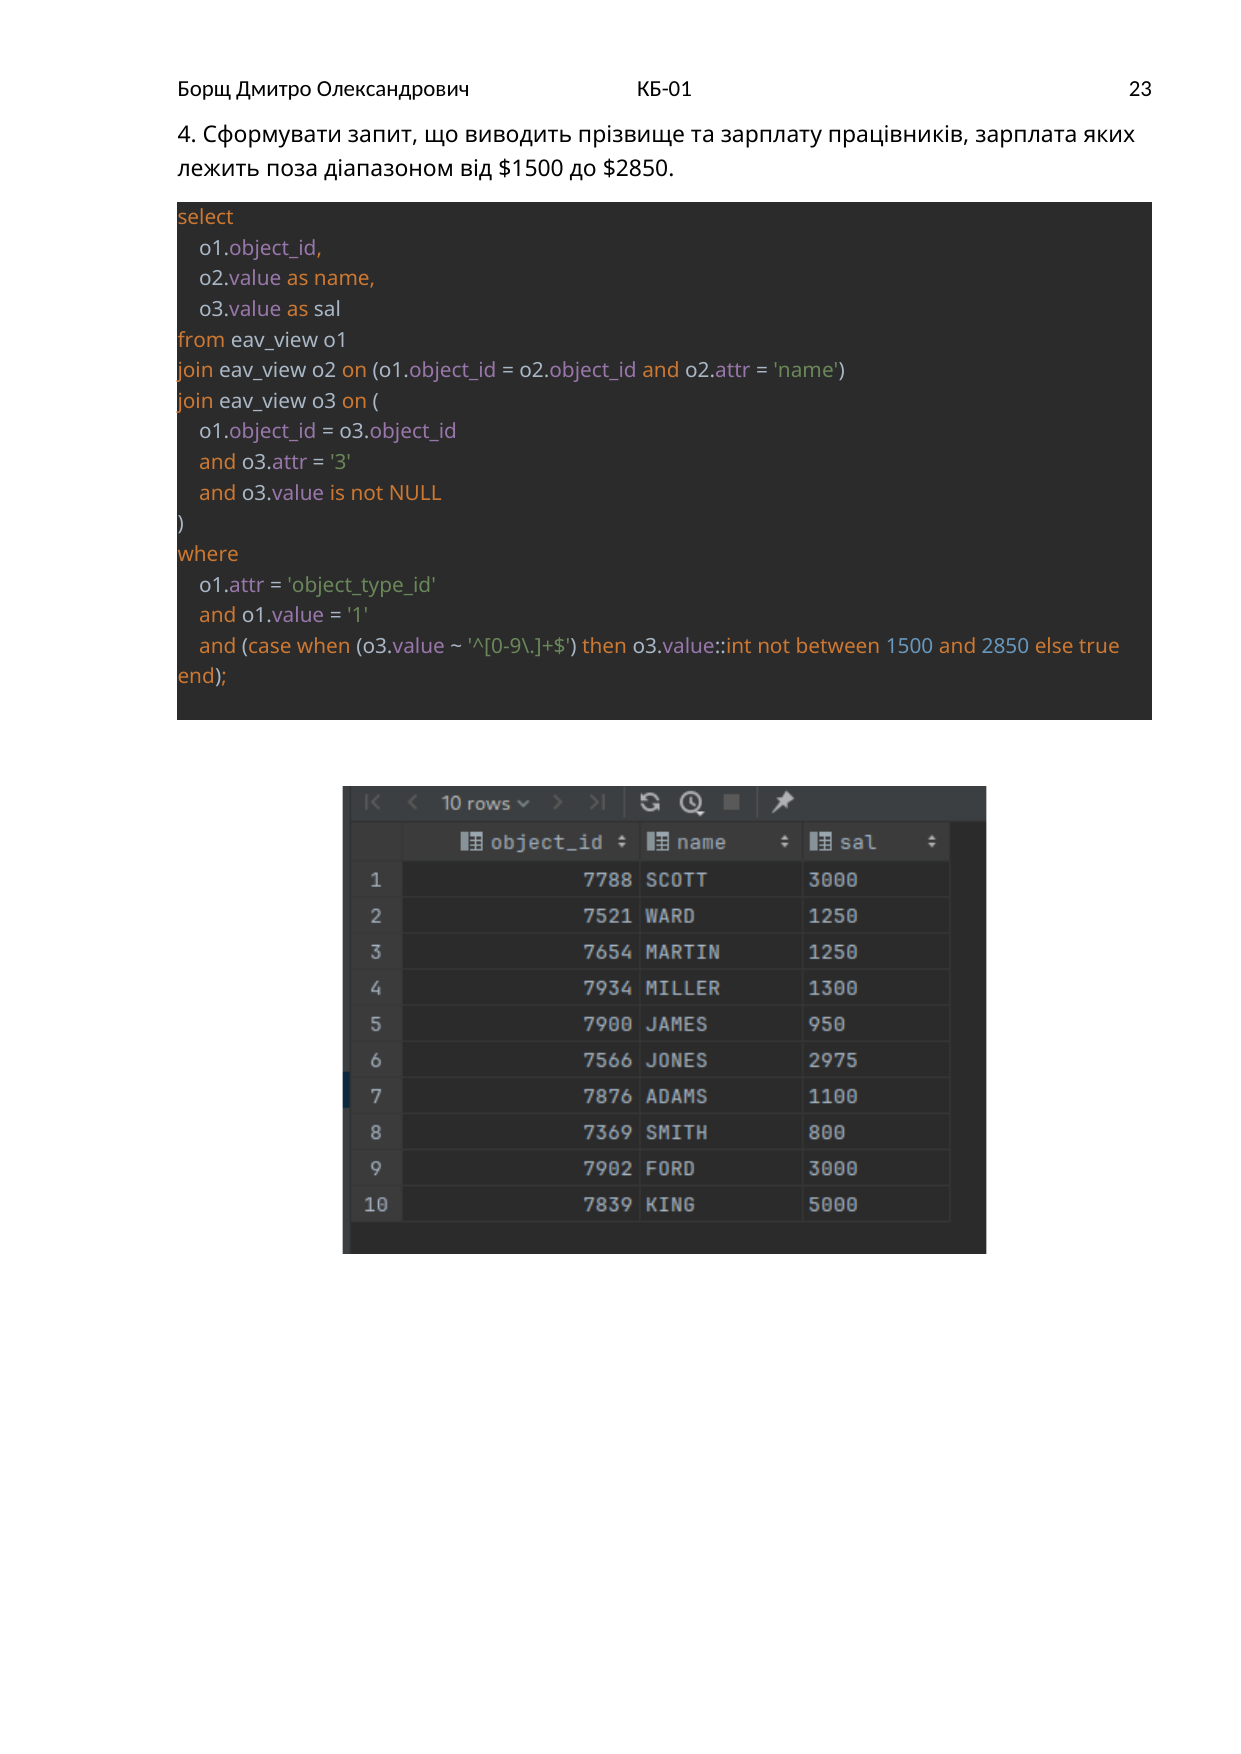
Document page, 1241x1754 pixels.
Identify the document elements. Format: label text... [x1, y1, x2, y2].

text select o1.object_id, o2.value as name, o3.value as sal from eav_view o1 join eav_view o2 on (o1.object_id = o2.object_id and o2.attr = 'name') join eav_view o3 on ( o1.object_id = o3.object_id and o3.attr = '3' and o3.value is not NULL ) where o1.attr = 'object_type_id' and o1.value = '1' and (case when (o3.value ~ '^[0-9\.]+$') then o3.value::int not between 1500 and 2850 else true end); [177, 202, 1152, 720]
picture [342, 786, 987, 1254]
text 4. Сформувати запит, що виводить прізвище та зарплату працівників, зарплата яких лежить поза діапазоном від $1500 до $2850. [177, 118, 1152, 183]
